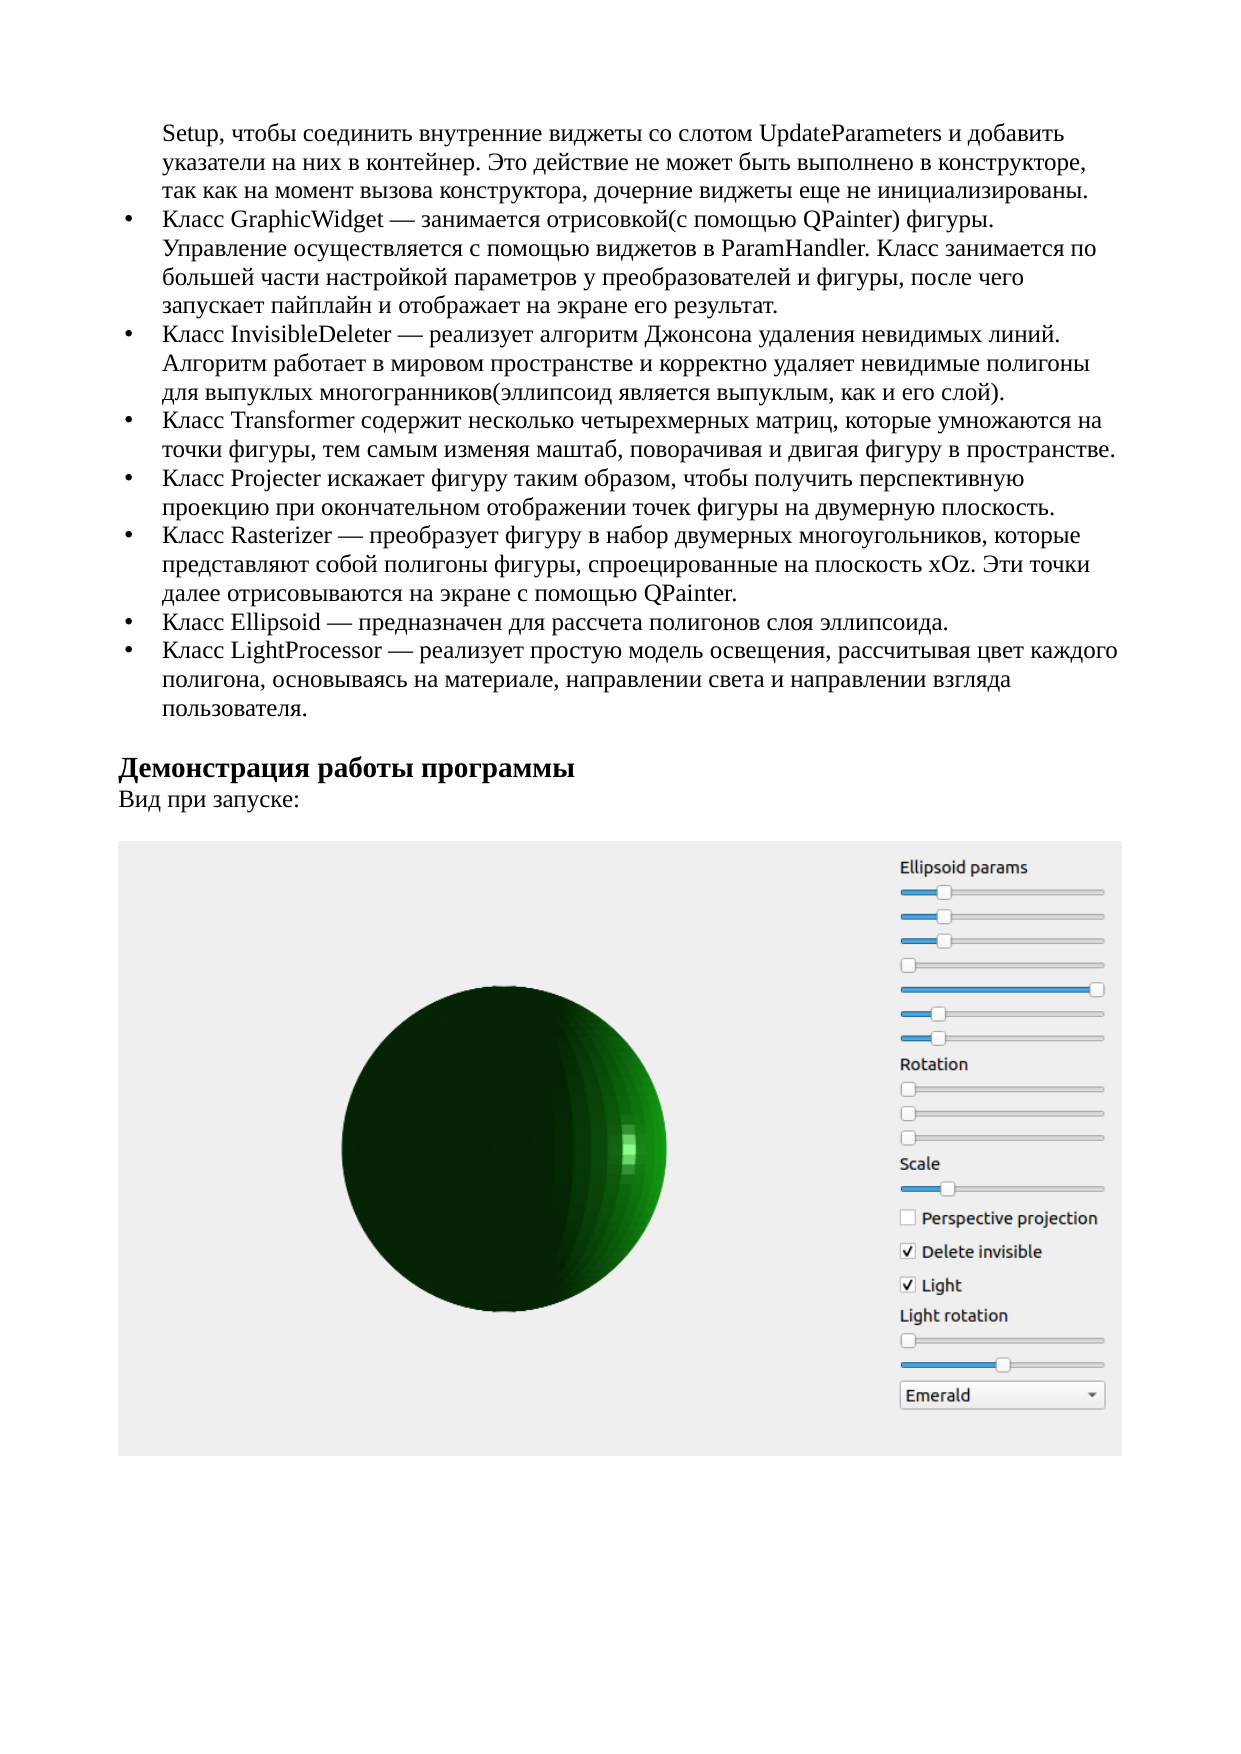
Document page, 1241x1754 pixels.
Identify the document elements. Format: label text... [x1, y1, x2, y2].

text Вид при запуске: [118, 784, 1122, 813]
text Демонстрация работы программы [118, 751, 1122, 784]
list Класс Transformer содержит несколько четырехмерных матриц, которые умножаются на точки фигуры, тем самым изменяя маштаб, поворачивая и двигая фигуру в пространстве. [124, 406, 1122, 463]
list Класс Ellipsoid — предназначен для рассчета полигонов слоя эллипсоида. [124, 607, 1122, 636]
list Класс InvisibleDeleter — реализует алгоритм Джонсона удаления невидимых линий. Алгоритм работает в мировом пространстве и корректно удаляет невидимые полигоны для выпуклых многогранников(эллипсоид является выпуклым, как и его слой). [124, 319, 1122, 406]
picture [118, 841, 1123, 1456]
list Класс Rasterizer — преобразует фигуру в набор двумерных многоугольников, которые представляют собой полигоны фигуры, спроецированные на плоскость xOz. Эти точки далее отрисовываются на экране с помощью QPainter. [124, 521, 1122, 607]
list Класс Projecter искажает фигуру таким образом, чтобы получить перспективную проекцию при окончательном отображении точек фигуры на двумерную плоскость. [124, 463, 1122, 521]
list Класс GraphicWidget — занимается отрисовкой(с помощью QPainter) фигуры. Управление осуществляется с помощью виджетов в ParamHandler. Класс занимается по большей части настройкой параметров у преобразователей и фигуры, после чего запускает пайплайн и отображает на экране его результат. [124, 204, 1122, 319]
list Класс LightProcessor — реализует простую модель освещения, рассчитывая цвет каждого полигона, основываясь на материале, направлении света и направлении взгляда пользователя. [124, 636, 1122, 722]
list Setup, чтобы соединить внутренние виджеты со слотом UpdateParameters и добавить указатели на них в контейнер. Это действие не может быть выполнено в конструкторе, так как на момент вызова конструктора, дочерние виджеты еще не инициализированы. [124, 118, 1122, 204]
